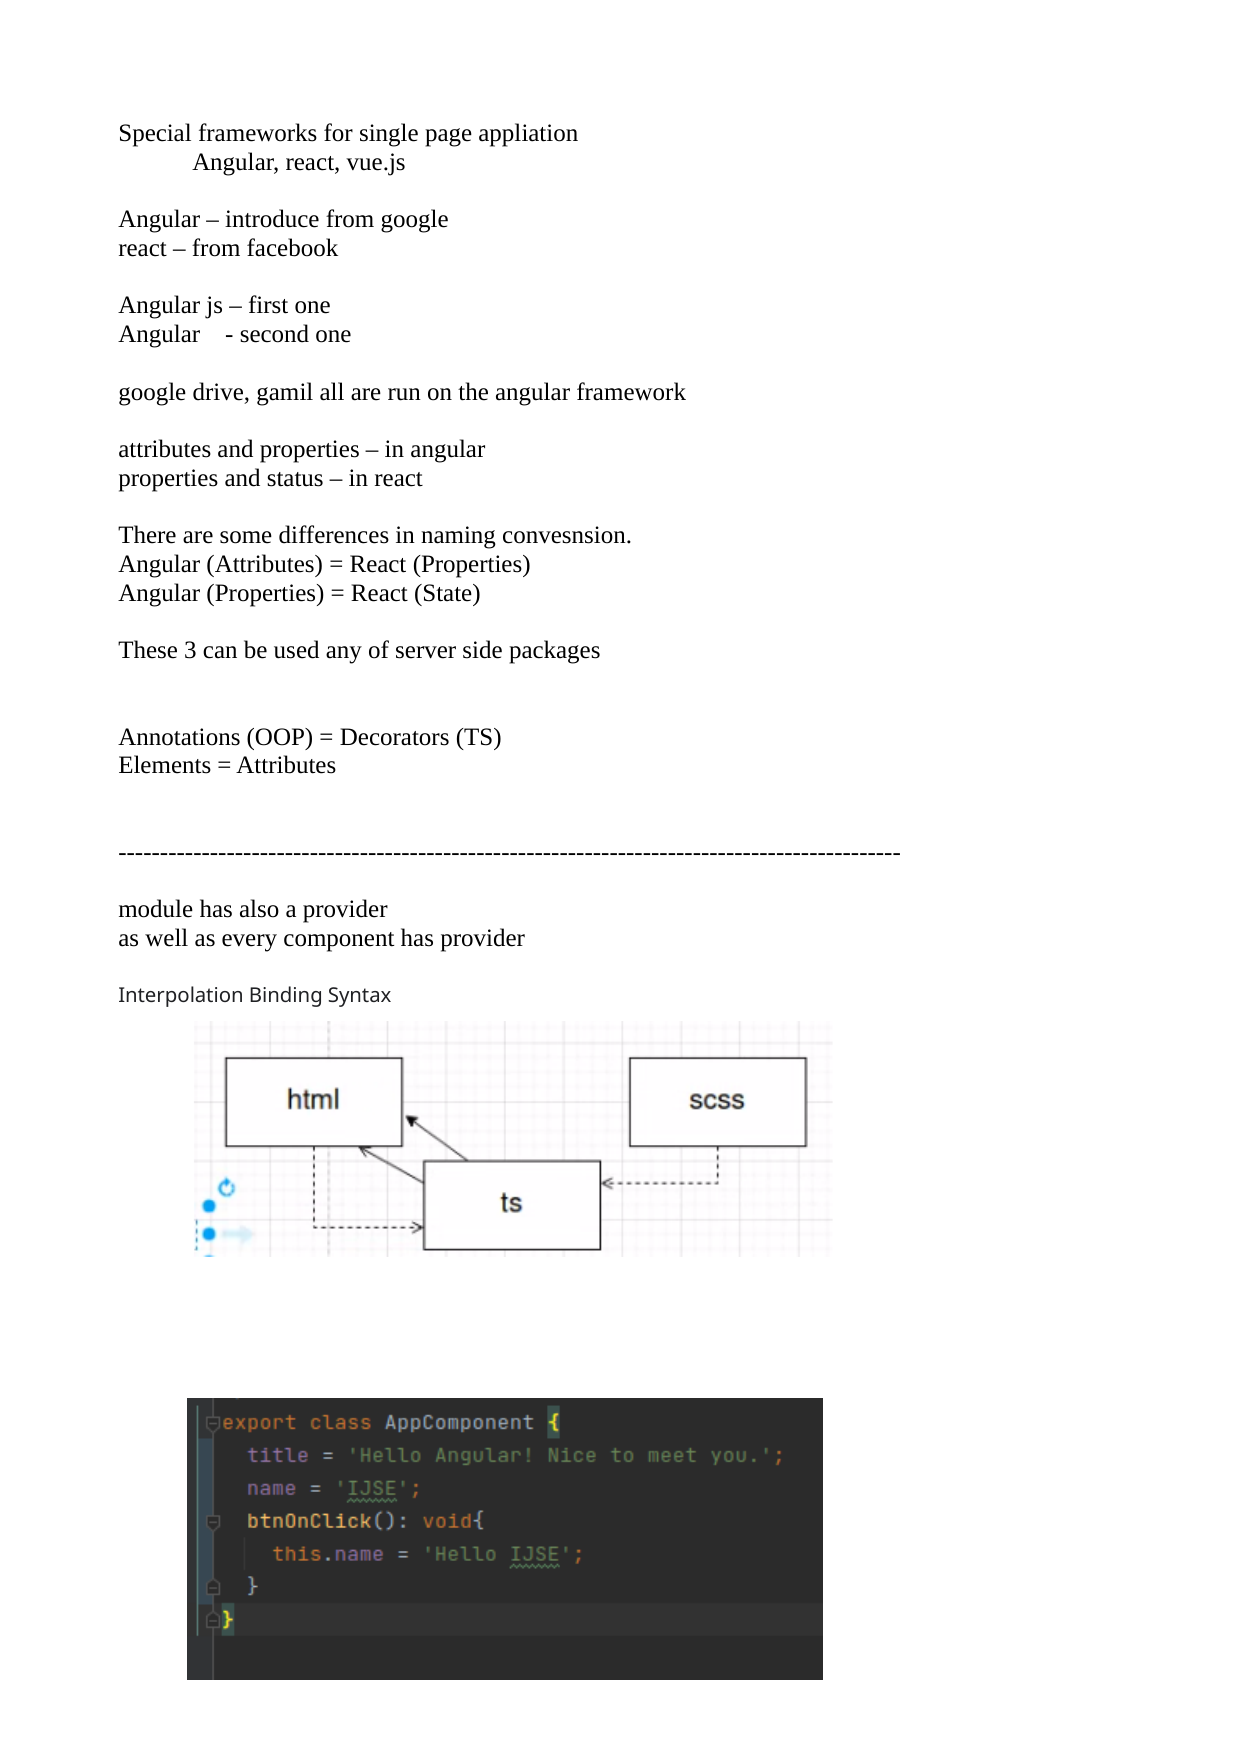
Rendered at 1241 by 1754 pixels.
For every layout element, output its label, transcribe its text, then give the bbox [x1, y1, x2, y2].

text ---------------------------------------------------------------------------------------------- [118, 837, 1122, 866]
text react – from facebook [118, 233, 1122, 262]
text Angular (Properties) = React (State) [118, 578, 1122, 607]
text Interpolation Binding Syntax [118, 981, 1122, 1008]
text as well as every component has provider [118, 923, 1122, 952]
text Angular (Attributes) = React (Properties) [118, 549, 1122, 578]
text Special frameworks for single page appliation [118, 118, 1122, 147]
text These 3 can be used any of server side packages [118, 636, 1122, 664]
text module has also a provider [118, 894, 1122, 923]
text There are some differences in naming convesnsion. [118, 521, 1122, 549]
text attributes and properties – in angular [118, 434, 1122, 463]
text Angular, react, vue.js [118, 147, 1122, 176]
picture [193, 1021, 833, 1257]
text Elements = Attributes [118, 751, 1122, 779]
text Angular - second one [118, 319, 1122, 348]
text Annotations (OOP) = Decorators (TS) [118, 722, 1122, 751]
text Angular – introduce from google [118, 204, 1122, 233]
text google drive, gamil all are run on the angular framework [118, 377, 1122, 406]
text Angular js – first one [118, 291, 1122, 319]
picture [187, 1398, 823, 1680]
text properties and status – in react [118, 463, 1122, 492]
